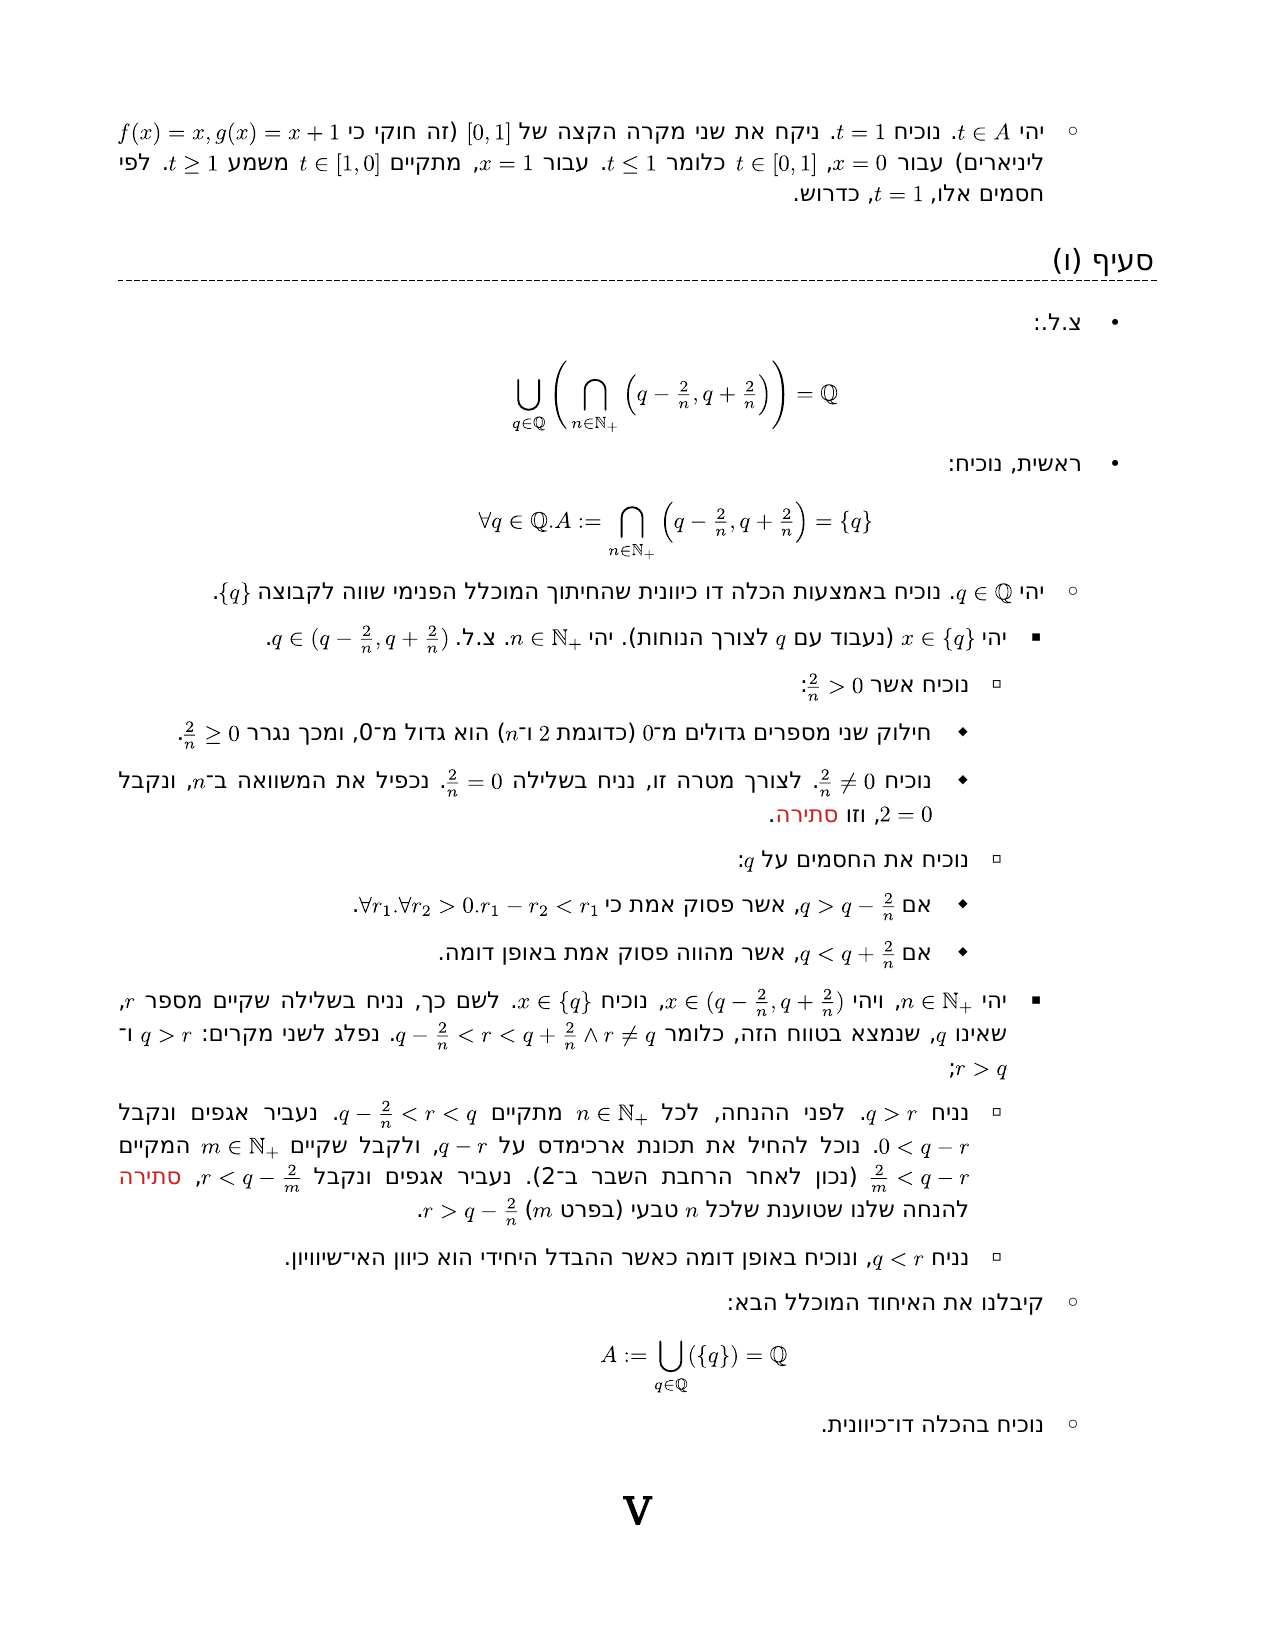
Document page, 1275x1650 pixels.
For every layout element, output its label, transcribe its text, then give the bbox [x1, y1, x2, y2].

list נוכיח אשר : [118, 672, 1007, 701]
list נוכיח . לצורך מטרה זו, נניח בשלילה . נכפיל את המשוואה ב־, ונקבל , וזו סתירה. [118, 767, 969, 827]
list ראשית, נוכיח: [118, 451, 1119, 477]
list נוכיח בהכלה דו־כיוונית. [118, 1411, 1082, 1438]
list אם , אשר מהווה פסוק אמת באופן דומה. [118, 939, 969, 968]
list אם , אשר פסוק אמת כי . [118, 891, 969, 921]
list חילוק שני מספרים גדולים מ־ (כדוגמת ו־) הוא גדול מ־0, ומכך נגרר . [118, 719, 969, 749]
list נניח , ונוכיח באופן דומה כאשר ההבדל היחידי הוא כיוון האי־שיוויון. [118, 1244, 1007, 1271]
list קיבלנו את האיחוד המוכלל הבא: [118, 1289, 1082, 1316]
list נוכיח את החסמים על : [118, 846, 1007, 873]
list יהי , ויהי , נוכיח . לשם כך, נניח בשלילה שקיים מספר , שאינו , שנמצא בטווח הזה, כלומר . נפלג לשני מקרים: ו־; [118, 987, 1044, 1080]
list נניח . לפני ההנחה, לכל מתקיים . נעביר אגפים ונקבל . נוכל להחיל את תכונת ארכימדס על , ולקבל שקיים המקיים (נכון לאחר הרחבת השבר ב־2). נעביר אגפים ונקבל , סתירה להנחה שלנו שטוענת שלכל טבעי (בפרט ) . [118, 1099, 1007, 1226]
subtitle סעיף (ו) [118, 240, 1157, 280]
list יהי . נוכיח באמצעות הכלה דו כיוונית שהחיתוך המוכלל הפנימי שווה לקבוצה . [118, 578, 1082, 605]
list יהי . נוכיח . ניקח את שני מקרה הקצה של (זה חוקי כי ליניארים) עבור , כלומר . עבור , מתקיים משמע . לפי חסמים אלו, , כדרוש. [118, 118, 1082, 207]
list יהי (נעבוד עם לצורך הנוחות). יהי . צ.ל. . [118, 624, 1044, 653]
list צ.ל.: [118, 309, 1119, 336]
